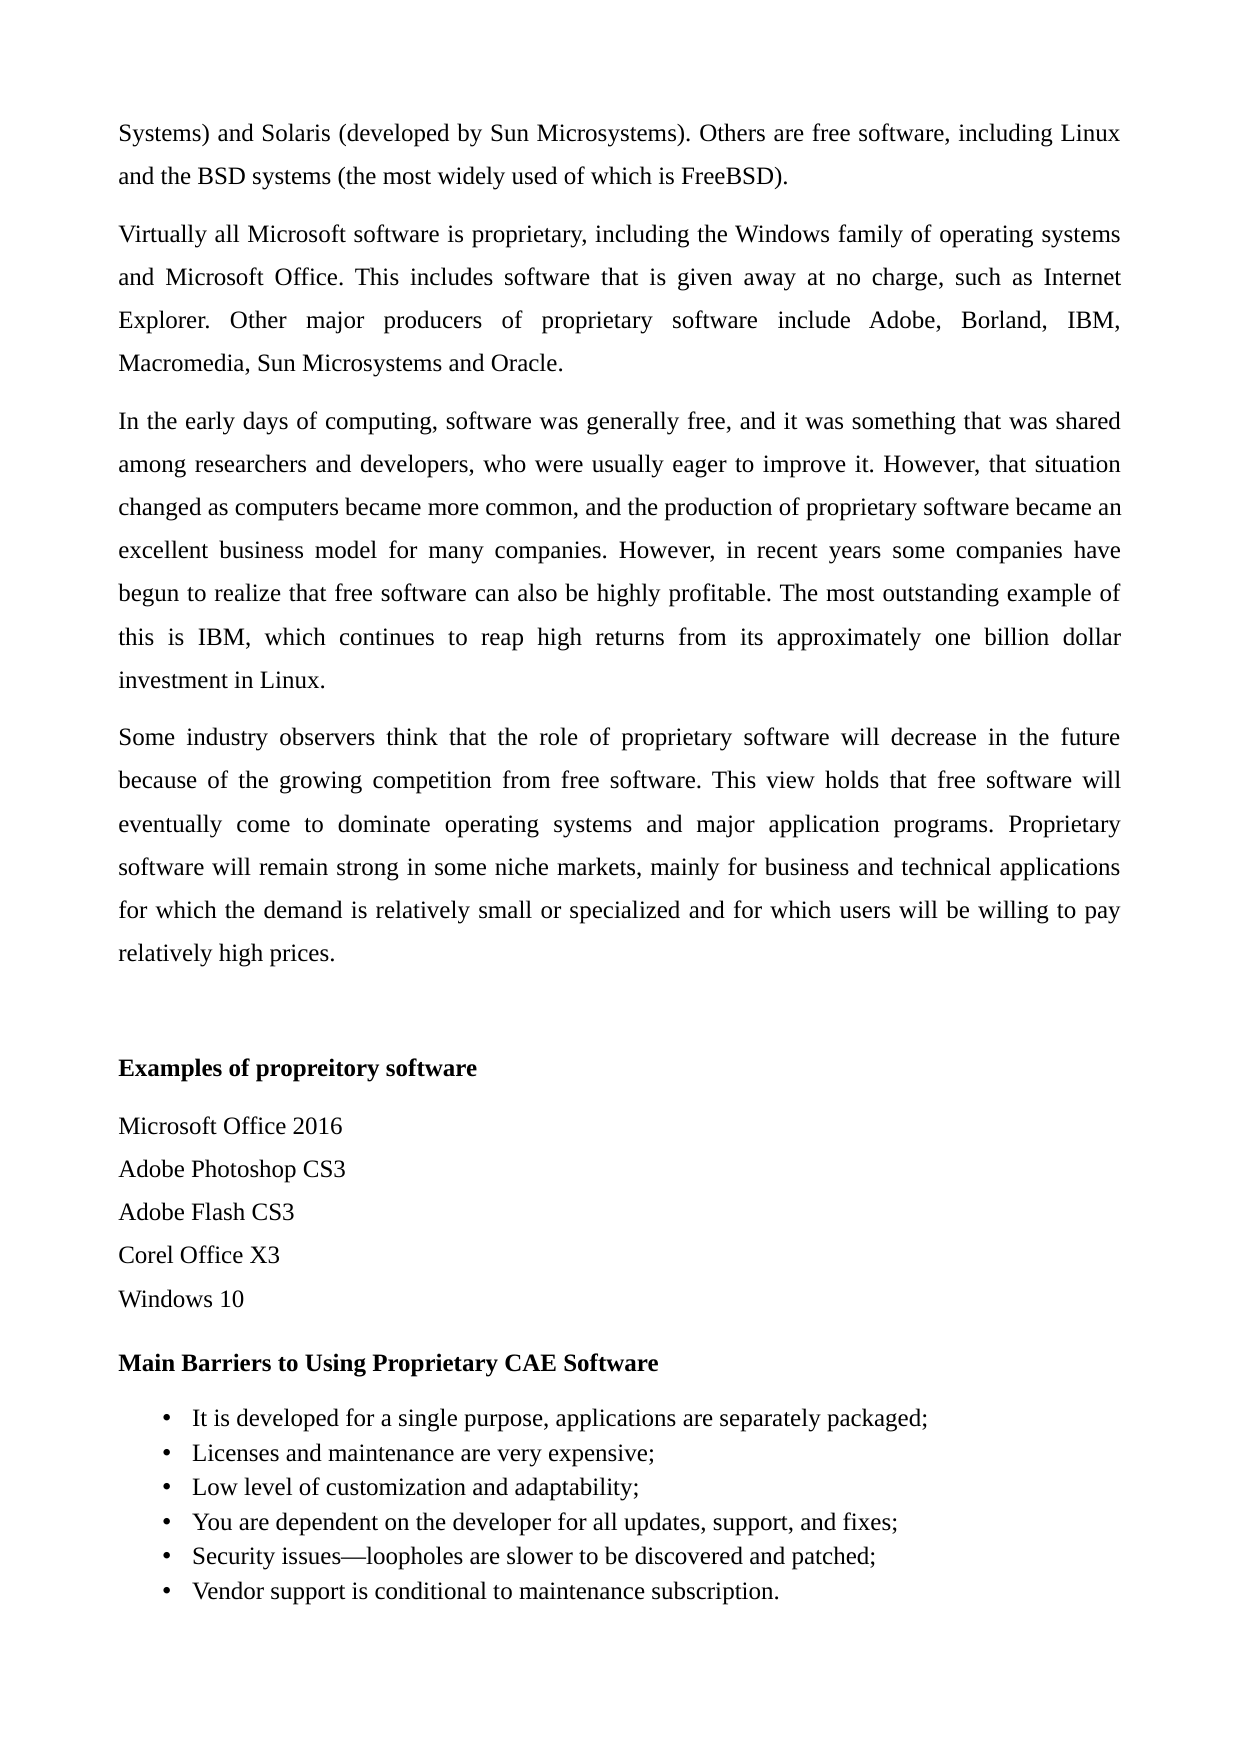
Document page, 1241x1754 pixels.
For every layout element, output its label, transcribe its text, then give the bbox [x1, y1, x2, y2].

text In the early days of computing, software was generally free, and it was something that was shared among researchers and developers, who were usually eager to improve it. However, that situation changed as computers became more common, and the production of proprietary software became an excellent business model for many companies. However, in recent years some companies have begun to realize that free software can also be highly profitable. The most outstanding example of this is IBM, which continues to reap high returns from its approximately one billion dollar investment in Linux. [118, 406, 1122, 693]
list You are dependent on the developer for all updates, support, and fixes; [162, 1507, 1122, 1536]
text Systems) and Solaris (developed by Sun Microsystems). Others are free software, including Linux and the BSD systems (the most widely used of which is FreeBSD). [118, 118, 1122, 190]
text Examples of propreitory software [118, 1053, 1122, 1082]
list Vendor support is conditional to maintenance subscription. [162, 1576, 1122, 1604]
text Windows 10 [118, 1284, 1122, 1312]
subtitle Main Barriers to Using Proprietary CAE Software [118, 1348, 1122, 1376]
text Adobe Flash CS3 [118, 1197, 1122, 1226]
text Microsoft Office 2016 [118, 1111, 1122, 1140]
text Virtually all Microsoft software is proprietary, including the Windows family of operating systems and Microsoft Office. This includes software that is given away at no charge, such as Internet Explorer. Other major producers of proprietary software include Adobe, Borland, IBM, Macromedia, Sun Microsystems and Oracle. [118, 219, 1122, 377]
list Low level of customization and adaptability; [162, 1472, 1122, 1501]
list Licenses and maintenance are very expensive; [162, 1438, 1122, 1467]
text Some industry observers think that the role of proprietary software will decrease in the future because of the growing competition from free software. This view holds that free software will eventually come to dominate operating systems and major application programs. Proprietary software will remain strong in some niche markets, mainly for business and technical applications for which the demand is relatively small or specialized and for which users will be willing to pay relatively high prices. [118, 722, 1122, 967]
list It is developed for a single purpose, applications are separately packaged; [162, 1403, 1122, 1432]
text Corel Office X3 [118, 1241, 1122, 1269]
list Security issues—loopholes are slower to be discovered and patched; [162, 1541, 1122, 1570]
text Adobe Photoshop CS3 [118, 1154, 1122, 1183]
